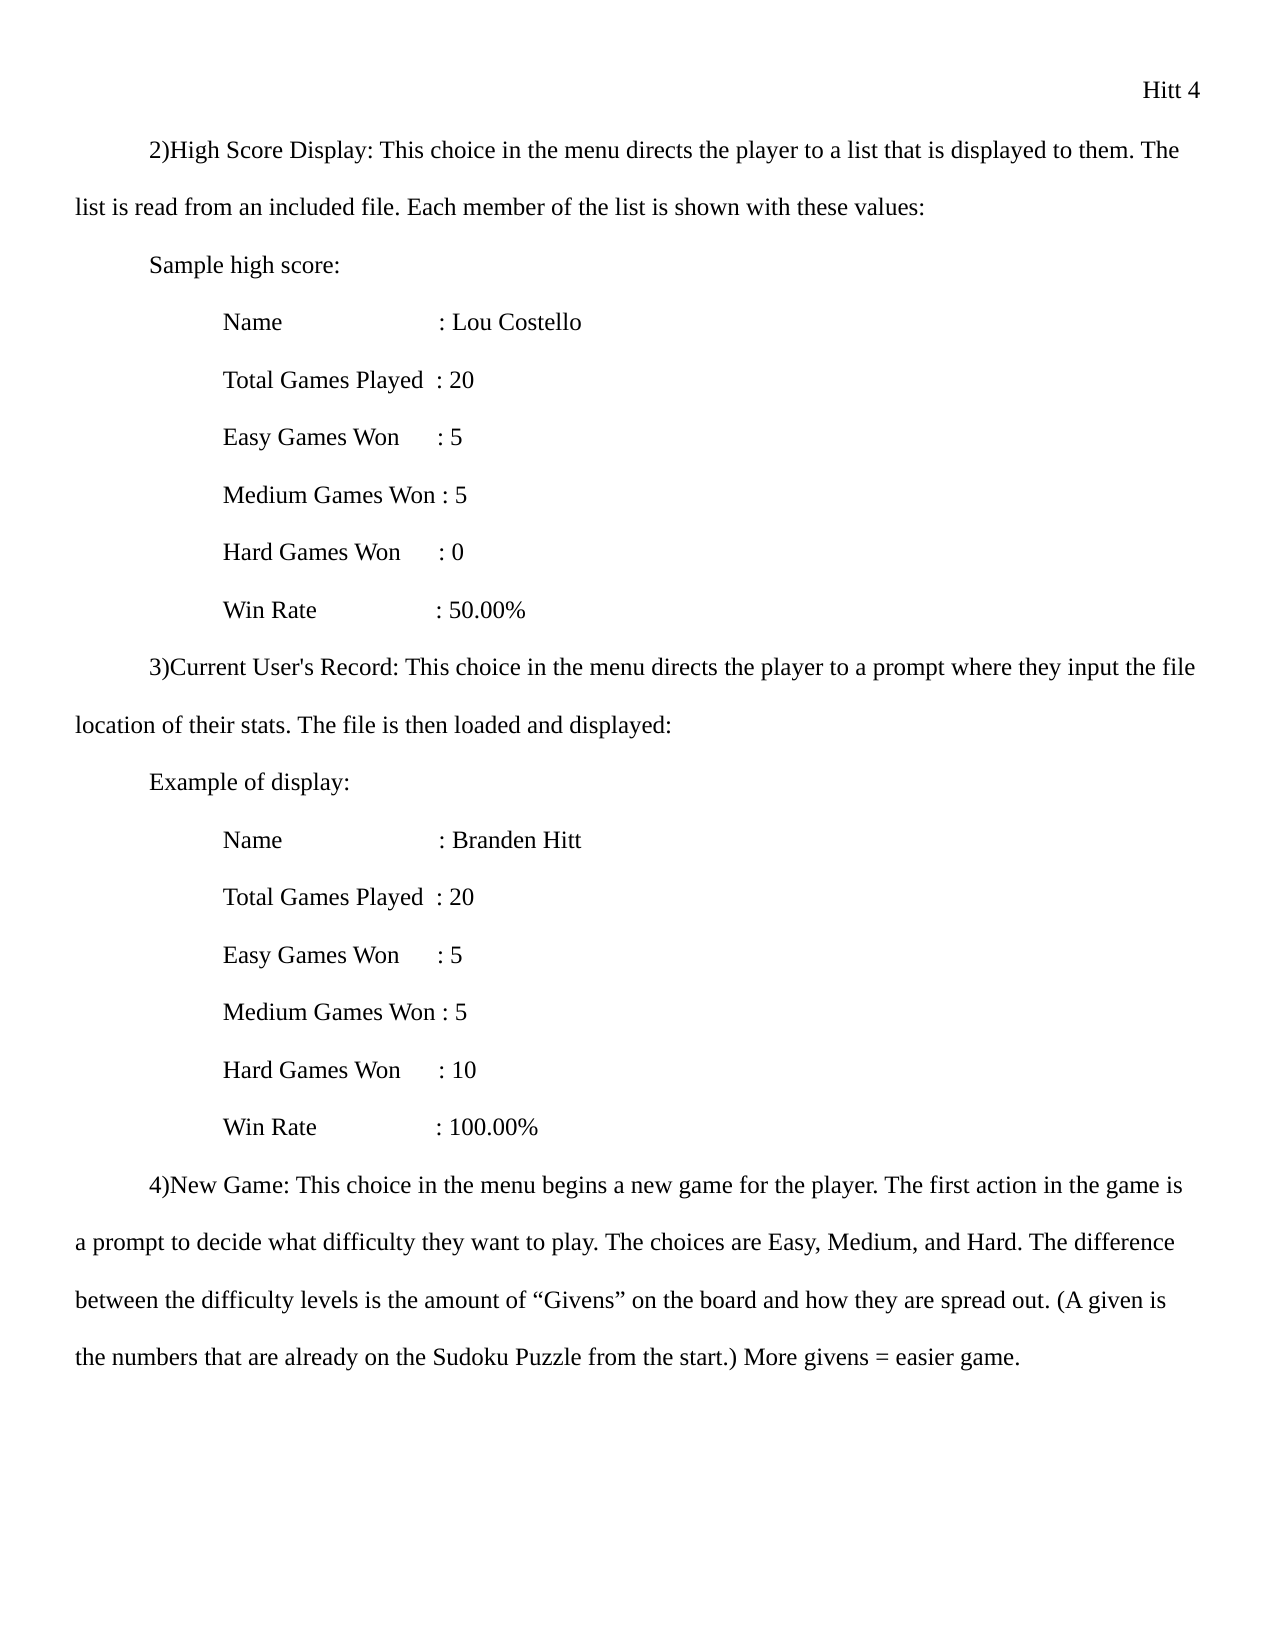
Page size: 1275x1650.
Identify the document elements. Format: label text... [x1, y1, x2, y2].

text 4)New Game: This choice in the menu begins a new game for the player. The first action in the game is a prompt to decide what difficulty they want to play. The choices are Easy, Medium, and Hard. The difference between the difficulty levels is the amount of “Givens” on the board and how they are spread out. (A given is the numbers that are already on the Sudoku Puzzle from the start.) More givens = easier game. [75, 1170, 1200, 1371]
text Name : Lou Costello [75, 307, 1200, 336]
text Win Rate : 100.00% [75, 1112, 1200, 1141]
text 2)High Score Display: This choice in the menu directs the player to a list that is displayed to them. The list is read from an included file. Each member of the list is shown with these values: [75, 135, 1200, 221]
text Total Games Played : 20 [75, 365, 1200, 394]
text Name : Branden Hitt [75, 825, 1200, 854]
text Total Games Played : 20 [75, 882, 1200, 911]
text 3)Current User's Record: This choice in the menu directs the player to a prompt where they input the file location of their stats. The file is then loaded and displayed: [75, 652, 1200, 739]
text Sample high score: [75, 250, 1200, 279]
text Easy Games Won : 5 [75, 940, 1200, 969]
text Win Rate : 50.00% [75, 595, 1200, 624]
text Easy Games Won : 5 [75, 422, 1200, 451]
text Hard Games Won : 0 [75, 537, 1200, 566]
text Medium Games Won : 5 [75, 997, 1200, 1026]
text Hard Games Won : 10 [75, 1055, 1200, 1084]
text Medium Games Won : 5 [75, 480, 1200, 509]
text Example of display: [75, 767, 1200, 796]
